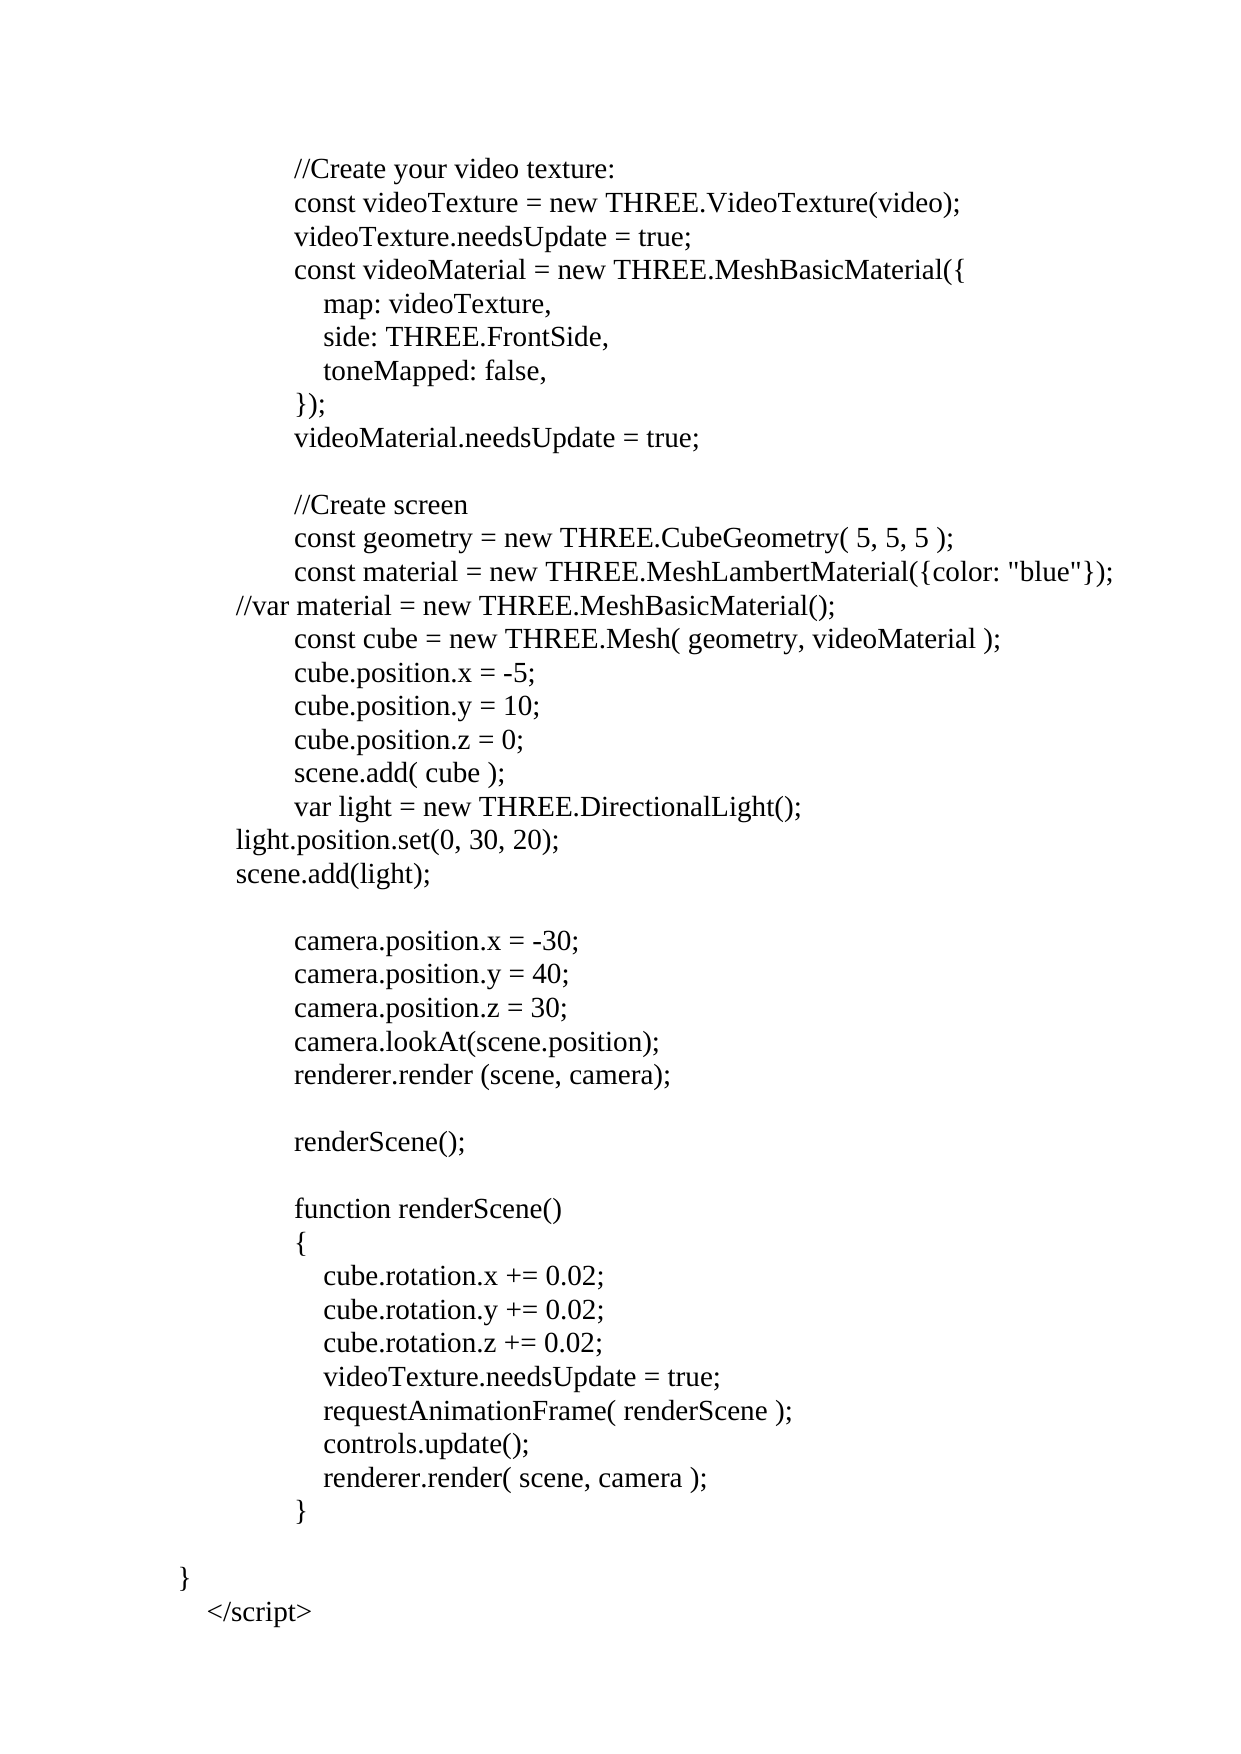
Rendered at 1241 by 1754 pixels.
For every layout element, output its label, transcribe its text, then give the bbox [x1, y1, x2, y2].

text } [177, 1560, 1152, 1594]
text </script> [177, 1594, 1152, 1627]
text cube.rotation.y += 0.02; [177, 1292, 1152, 1326]
text //var material = new THREE.MeshBasicMaterial(); [177, 588, 1152, 621]
text var light = new THREE.DirectionalLight(); [177, 789, 1152, 822]
text scene.add( cube ); [177, 755, 1152, 789]
text light.position.set(0, 30, 20); [177, 822, 1152, 856]
text }); [177, 386, 1152, 420]
text videoMaterial.needsUpdate = true; [177, 420, 1152, 453]
text renderScene(); [177, 1124, 1152, 1158]
text camera.position.x = -30; [177, 923, 1152, 957]
text map: videoTexture, [177, 286, 1152, 319]
text cube.rotation.x += 0.02; [177, 1258, 1152, 1292]
text //Create your video texture: [177, 152, 1152, 185]
text cube.position.y = 10; [177, 688, 1152, 722]
text requestAnimationFrame( renderScene ); [177, 1393, 1152, 1426]
text const geometry = new THREE.CubeGeometry( 5, 5, 5 ); [177, 521, 1152, 554]
text scene.add(light); [177, 856, 1152, 889]
text const videoTexture = new THREE.VideoTexture(video); [177, 185, 1152, 219]
text //Create screen [177, 487, 1152, 521]
text { [177, 1225, 1152, 1258]
text cube.position.z = 0; [177, 722, 1152, 755]
text renderer.render (scene, camera); [177, 1057, 1152, 1091]
text side: THREE.FrontSide, [177, 319, 1152, 353]
text camera.lookAt(scene.position); [177, 1024, 1152, 1057]
text function renderScene() [177, 1191, 1152, 1225]
text cube.position.x = -5; [177, 655, 1152, 688]
text const material = new THREE.MeshLambertMaterial({color: "blue"}); [177, 554, 1152, 588]
text controls.update(); [177, 1426, 1152, 1460]
text camera.position.y = 40; [177, 957, 1152, 990]
text const videoMaterial = new THREE.MeshBasicMaterial({ [177, 252, 1152, 286]
text toneMapped: false, [177, 353, 1152, 386]
text renderer.render( scene, camera ); [177, 1460, 1152, 1493]
text videoTexture.needsUpdate = true; [177, 1359, 1152, 1393]
text cube.rotation.z += 0.02; [177, 1326, 1152, 1359]
text camera.position.z = 30; [177, 990, 1152, 1024]
text } [177, 1493, 1152, 1527]
text videoTexture.needsUpdate = true; [177, 219, 1152, 252]
text const cube = new THREE.Mesh( geometry, videoMaterial ); [177, 621, 1152, 655]
